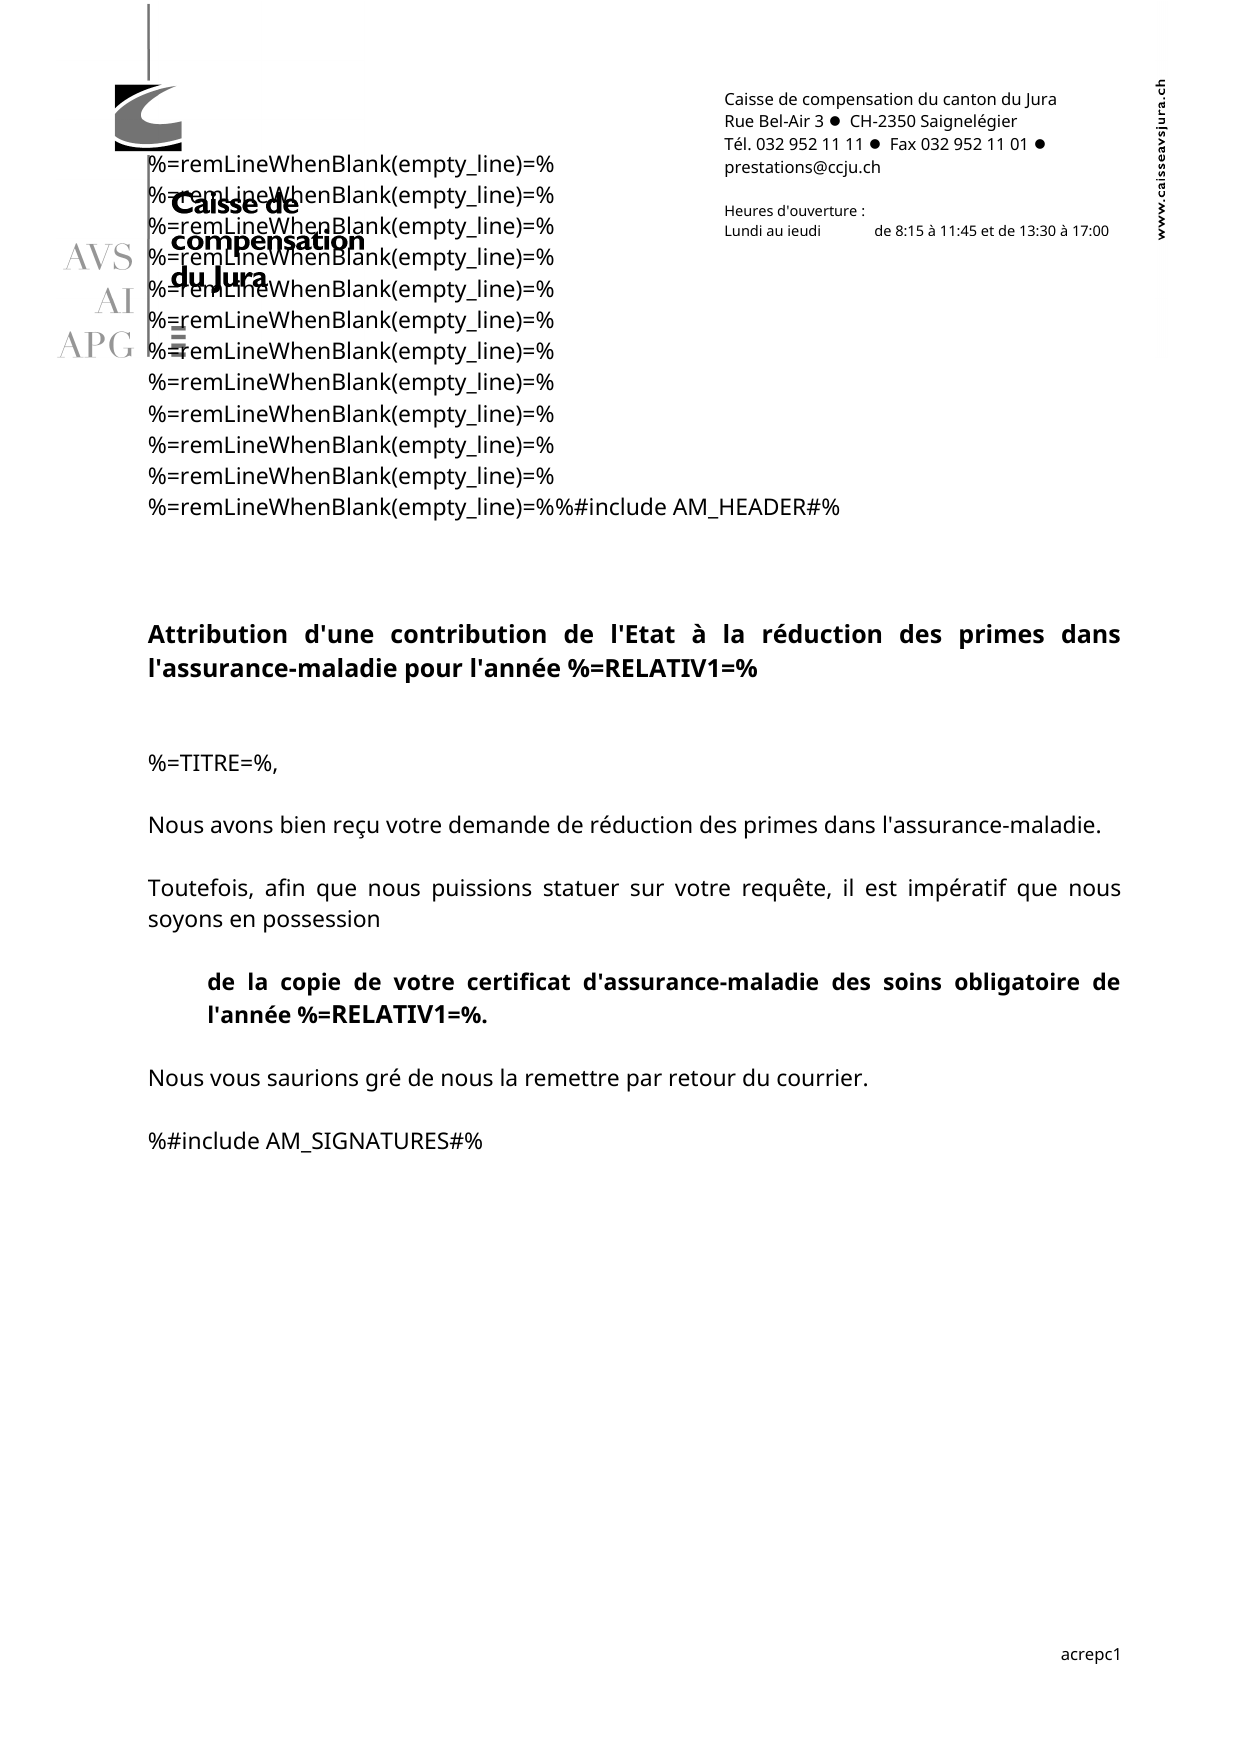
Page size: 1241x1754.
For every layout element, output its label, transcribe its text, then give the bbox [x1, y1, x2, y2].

text Attribution d'une contribution de l'Etat à la réduction des primes dans l'assurance‑maladie pour l'année %=RELATIV1=% [148, 616, 1122, 684]
picture [335, 344, 342, 350]
picture [206, 348, 212, 358]
text %#include AM_SIGNATURES#% [148, 1125, 1122, 1156]
text Nous avons bien reçu votre demande de réduction des primes dans l'assurance-maladie. [148, 809, 1122, 841]
text %=remLineWhenBlank(empty_line)=% [148, 366, 1122, 398]
text %=remLineWhenBlank(empty_line)=% [366, 179, 683, 210]
text %=remLineWhenBlank(empty_line)=% [148, 460, 1122, 491]
text %=TITRE=%, [148, 747, 1122, 778]
picture [335, 351, 342, 357]
text %=remLineWhenBlank(empty_line)=% [366, 148, 683, 179]
text %=remLineWhenBlank(empty_line)=% [148, 429, 1122, 460]
picture [294, 348, 300, 358]
text %=remLineWhenBlank(empty_line)=% [366, 241, 1122, 273]
text %=remLineWhenBlank(empty_line)=% [366, 304, 1122, 335]
text %=remLineWhenBlank(empty_line)=% [366, 210, 683, 241]
picture [214, 348, 220, 358]
text %=remLineWhenBlank(empty_line)=% [366, 273, 1122, 304]
picture [275, 346, 282, 358]
picture [1155, 1, 1168, 358]
picture [321, 348, 327, 358]
picture [245, 348, 251, 358]
text %=remLineWhenBlank(empty_line)=%%#include AM_HEADER#% [148, 491, 1122, 523]
text de la copie de votre certificat d'assurance-maladie des soins obligatoire de l'année %=RELATIV1=%. [207, 966, 1122, 1031]
picture [56, 1, 365, 358]
text %=remLineWhenBlank(empty_line)=% [148, 398, 1122, 429]
text %=remLineWhenBlank(empty_line)=% [148, 335, 1122, 366]
text Toutefois, afin que nous puissions statuer sur votre requête, il est impératif que nous soyons en possession [148, 872, 1122, 934]
text Nous vous saurions gré de nous la remettre par retour du courrier. [148, 1062, 1122, 1093]
